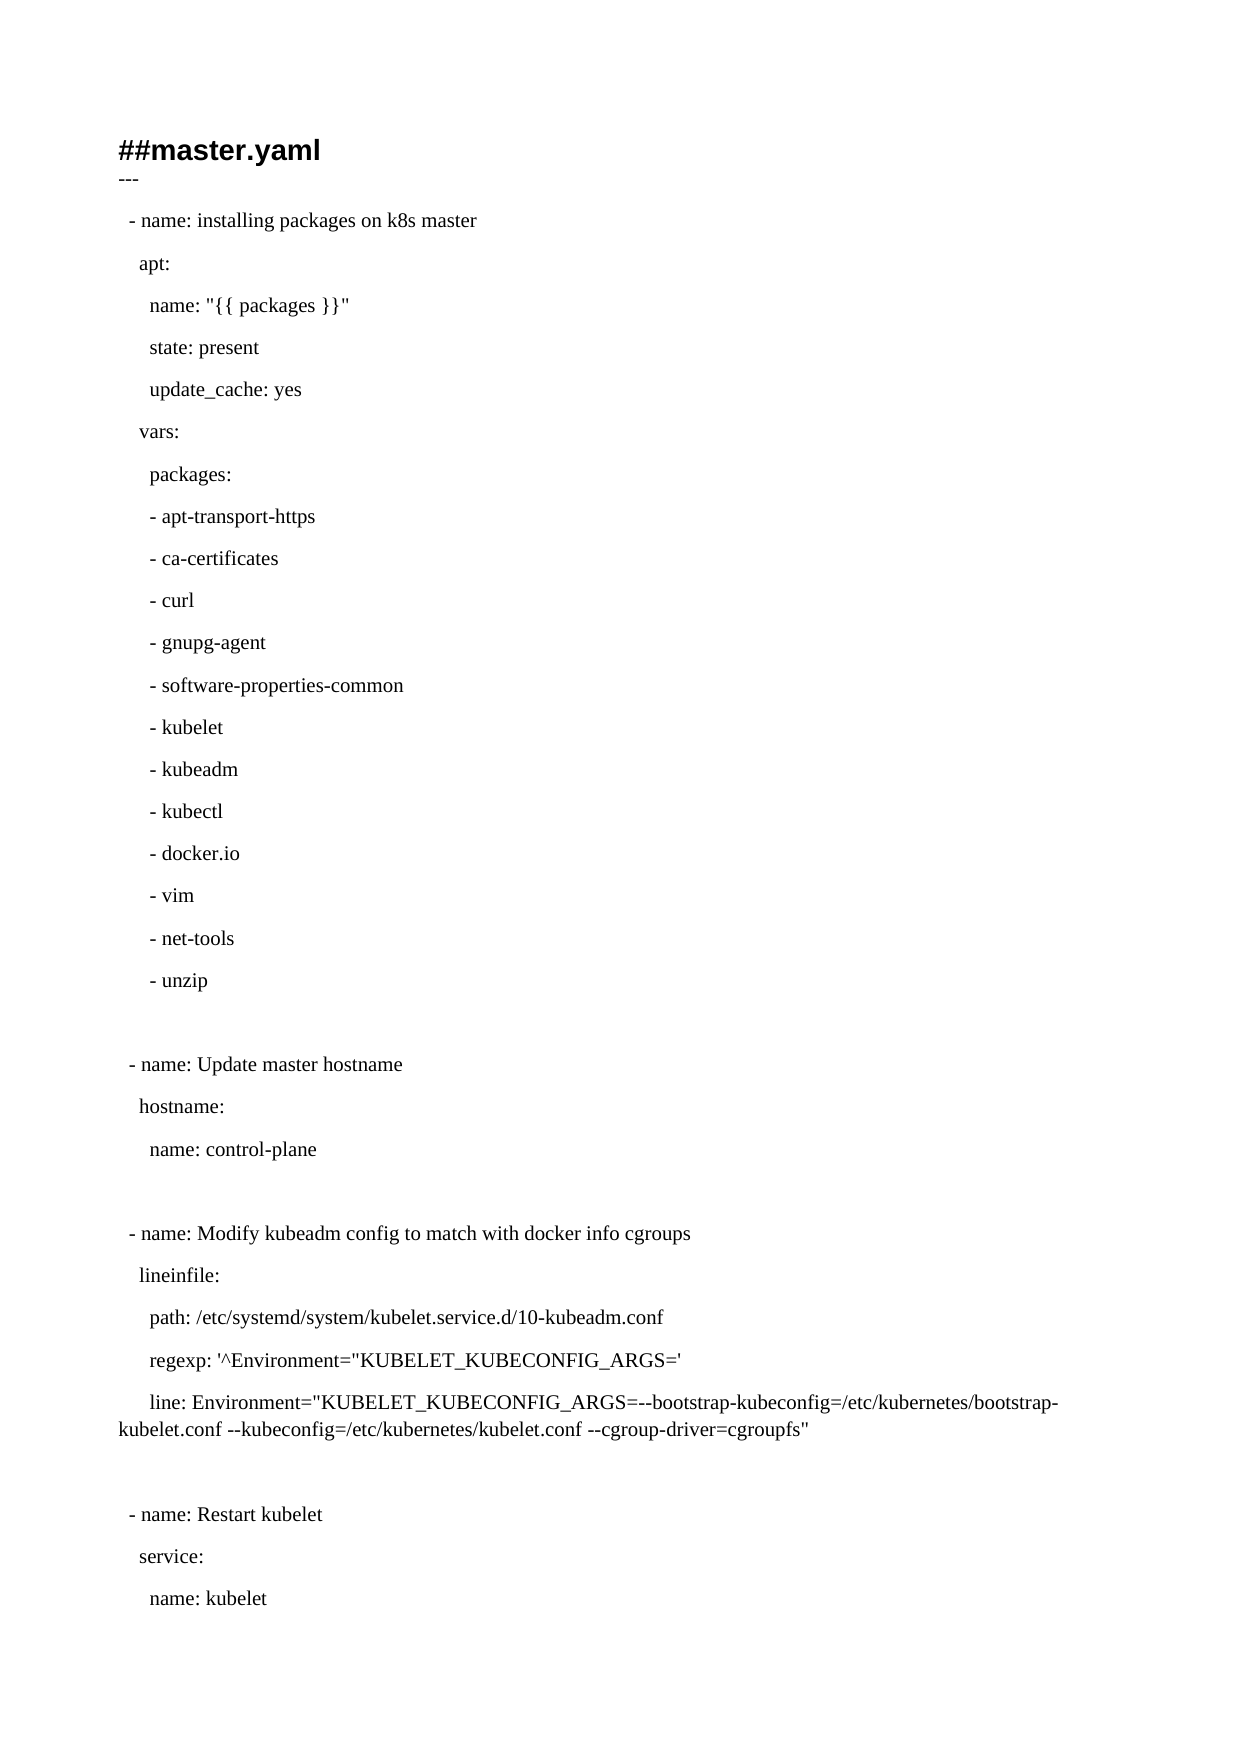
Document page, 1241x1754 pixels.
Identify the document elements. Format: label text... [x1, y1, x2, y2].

text - curl [118, 588, 1122, 612]
text name: "{{ packages }}" [118, 293, 1122, 317]
subtitle ##master.yaml [118, 133, 1122, 166]
text packages: [118, 462, 1122, 486]
text - unzip [118, 968, 1122, 992]
text - software-properties-common [118, 672, 1122, 697]
text update_cache: yes [118, 377, 1122, 401]
text state: present [118, 335, 1122, 359]
text path: /etc/systemd/system/kubelet.service.d/10-kubeadm.conf [118, 1305, 1122, 1329]
text - kubelet [118, 715, 1122, 739]
text lineinfile: [118, 1263, 1122, 1287]
text regexp: '^Environment="KUBELET_KUBECONFIG_ARGS=' [118, 1347, 1122, 1372]
text - name: Modify kubeadm config to match with docker info cgroups [118, 1221, 1122, 1245]
text - vim [118, 883, 1122, 907]
text vars: [118, 419, 1122, 443]
text name: kubelet [118, 1586, 1122, 1610]
text - name: Update master hostname [118, 1052, 1122, 1076]
text --- [118, 166, 1122, 190]
text - name: Restart kubelet [118, 1502, 1122, 1526]
text service: [118, 1544, 1122, 1568]
text - net-tools [118, 926, 1122, 950]
text - apt-transport-https [118, 504, 1122, 528]
text - docker.io [118, 841, 1122, 865]
text hostname: [118, 1094, 1122, 1118]
text - name: installing packages on k8s master [118, 208, 1122, 232]
text - kubeadm [118, 757, 1122, 781]
text - kubectl [118, 799, 1122, 823]
text line: Environment="KUBELET_KUBECONFIG_ARGS=--bootstrap-kubeconfig=/etc/kubernetes/bootstrap-kubelet.conf --kubeconfig=/etc/kubernetes/kubelet.conf --cgroup-driver=cgroupfs" [118, 1390, 1122, 1441]
text - gnupg-agent [118, 630, 1122, 654]
text - ca-certificates [118, 546, 1122, 570]
text apt: [118, 251, 1122, 275]
text name: control-plane [118, 1137, 1122, 1161]
